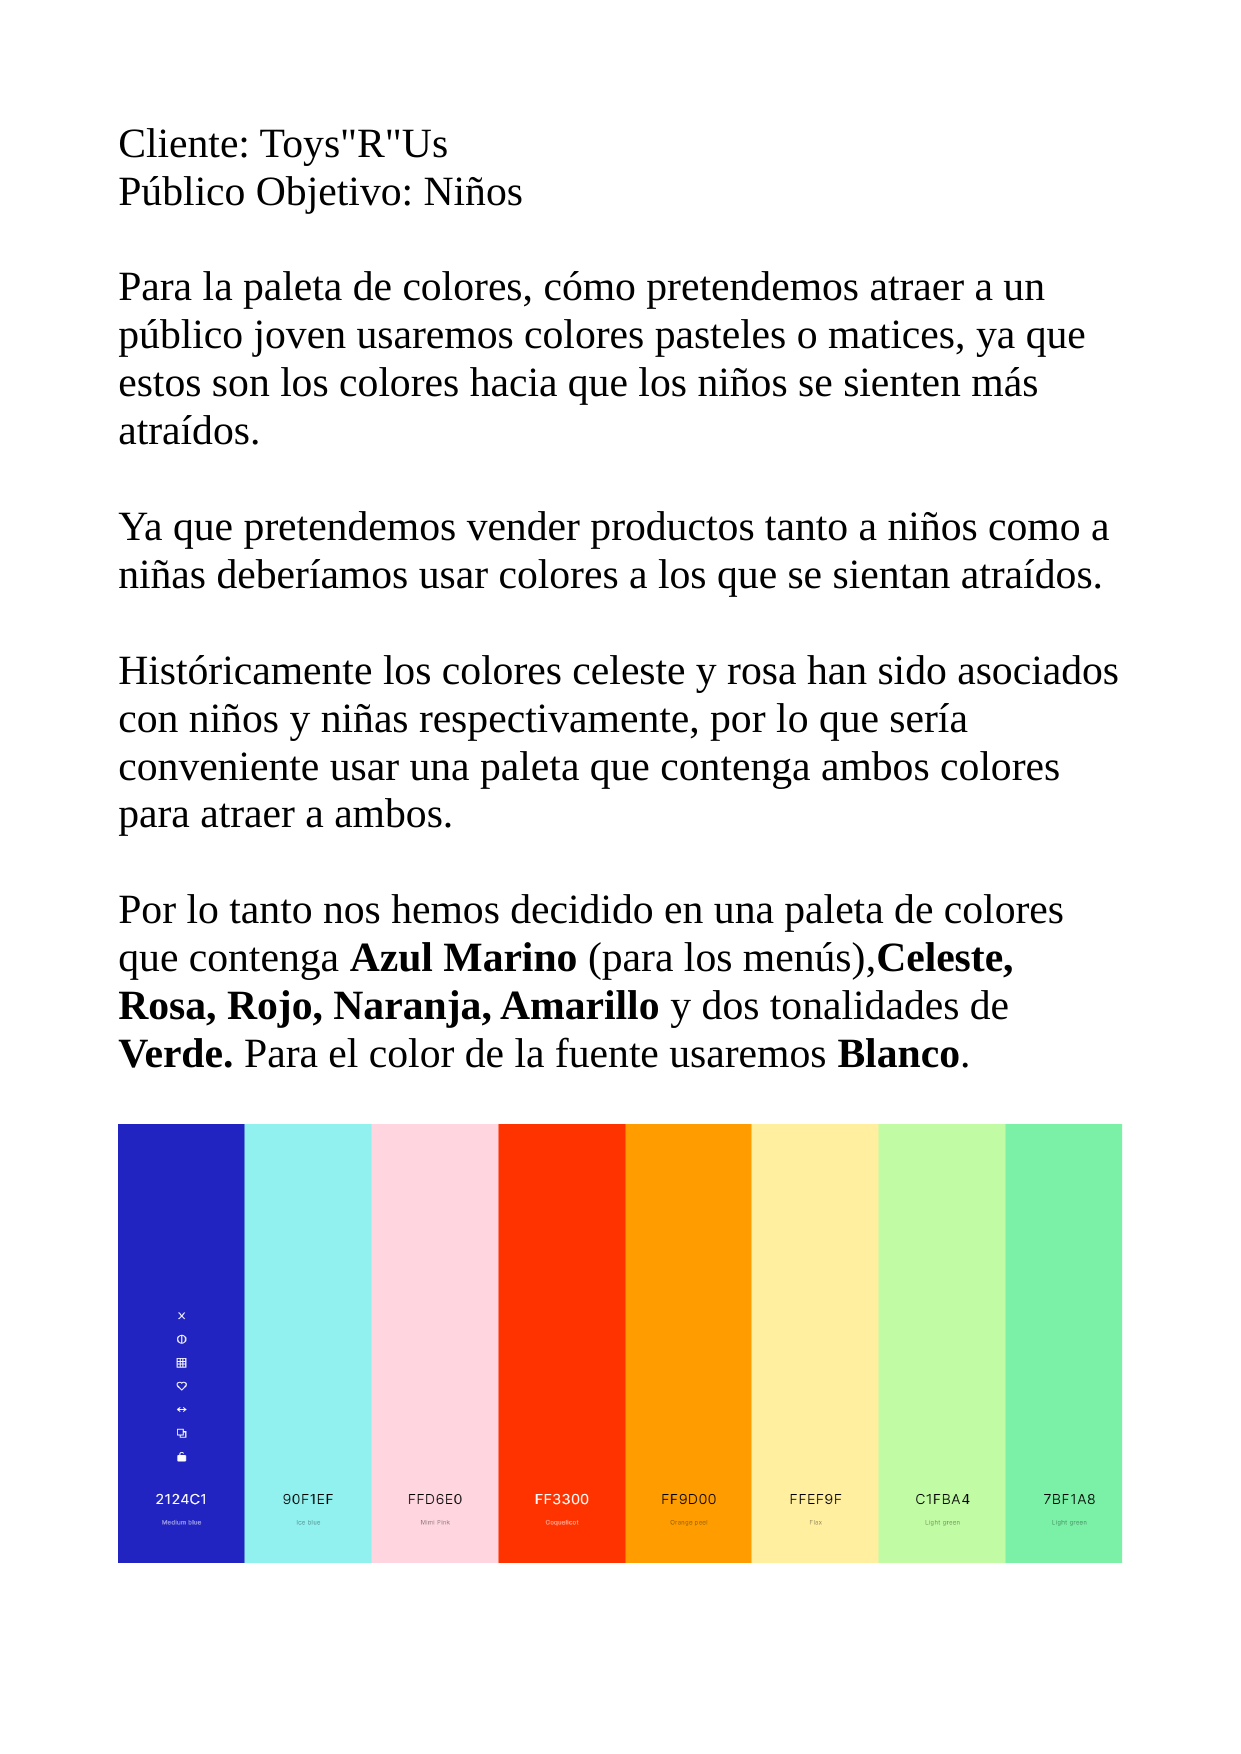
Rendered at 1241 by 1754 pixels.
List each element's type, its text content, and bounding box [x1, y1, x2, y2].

text Por lo tanto nos hemos decidido en una paleta de colores que contenga Azul Marino (para los menús),Celeste, Rosa, Rojo, Naranja, Amarillo y dos tonalidades de Verde. Para el color de la fuente usaremos Blanco. [118, 885, 1122, 1076]
text Cliente: Toys"R"Us [118, 118, 1122, 166]
text Ya que pretendemos vender productos tanto a niños como a niñas deberíamos usar colores a los que se sientan atraídos. [118, 501, 1122, 597]
text Público Objetivo: Niños [118, 166, 1122, 214]
text Históricamente los colores celeste y rosa han sido asociados con niños y niñas respectivamente, por lo que sería conveniente usar una paleta que contenga ambos colores para atraer a ambos. [118, 645, 1122, 837]
picture [118, 1124, 1123, 1563]
text Para la paleta de colores, cómo pretendemos atraer a un público joven usaremos colores pasteles o matices, ya que estos son los colores hacia que los niños se sienten más atraídos. [118, 262, 1122, 453]
